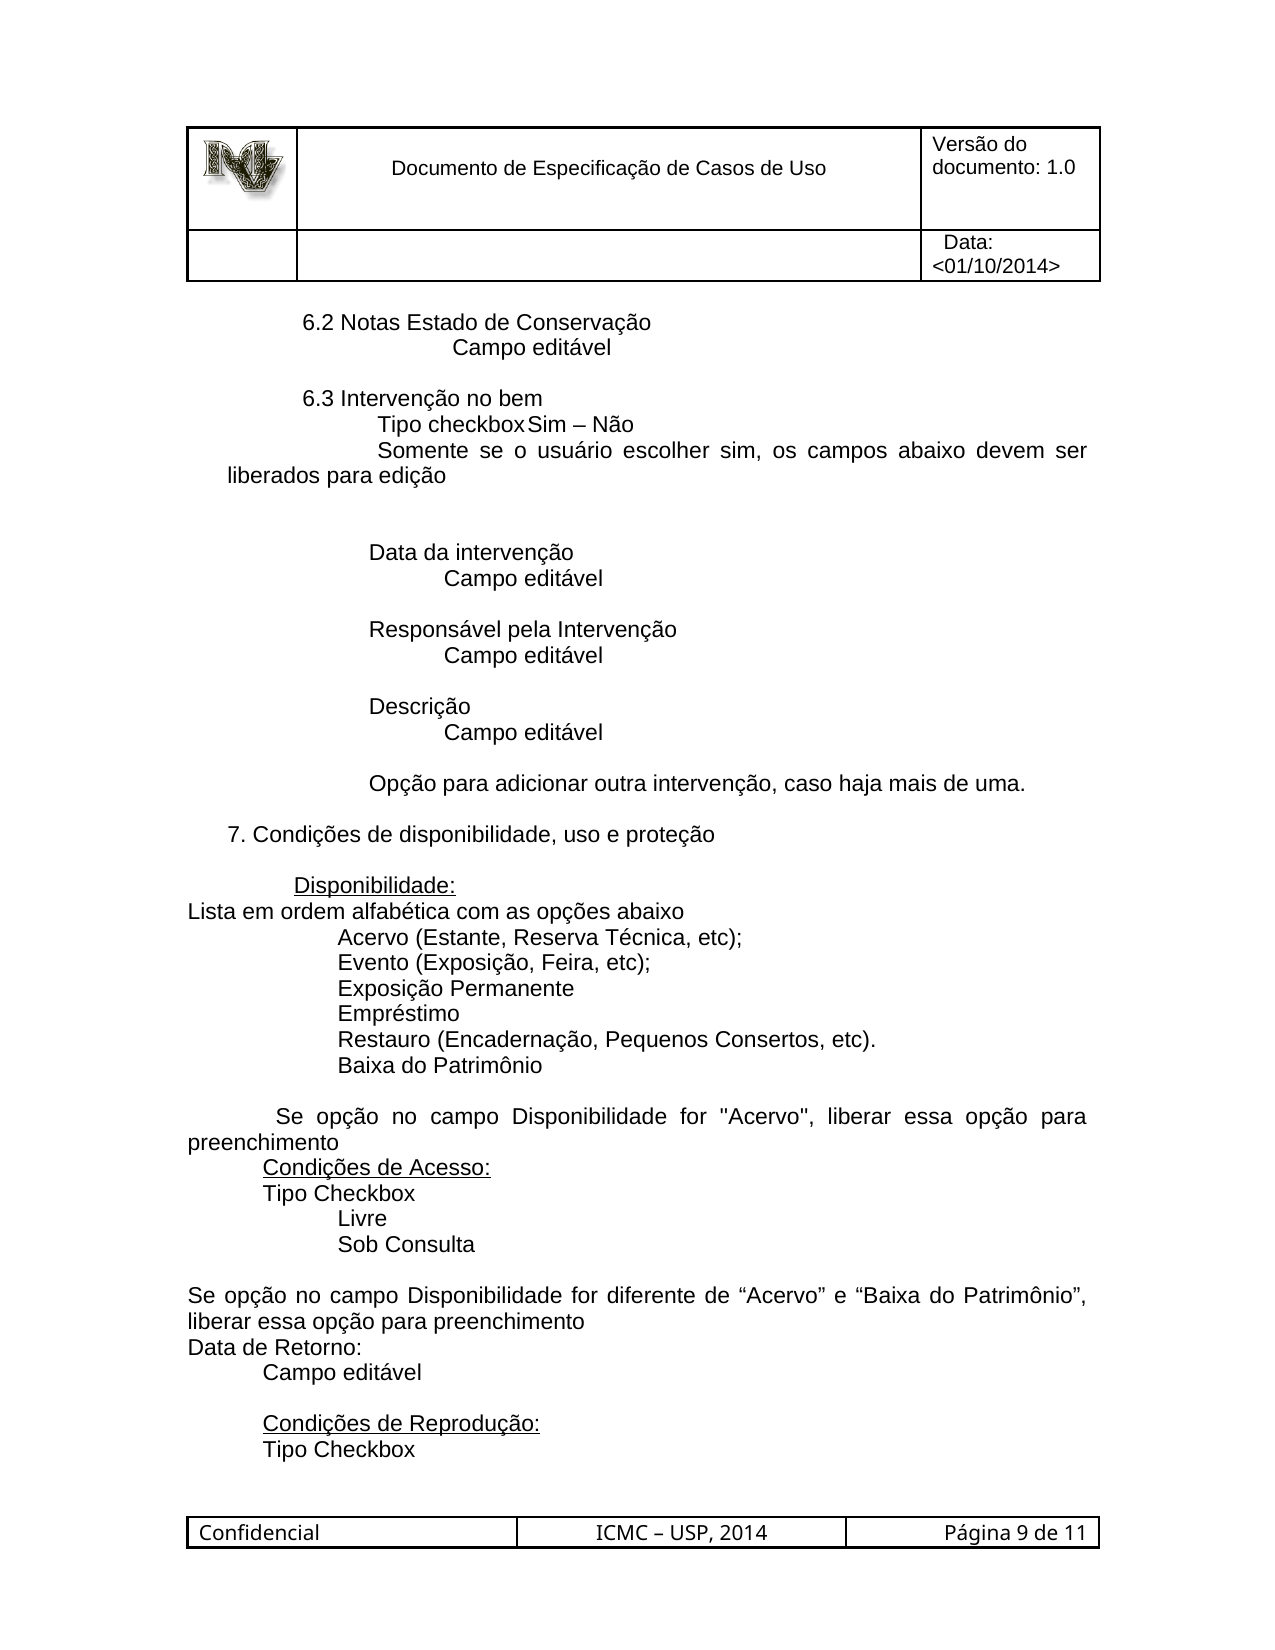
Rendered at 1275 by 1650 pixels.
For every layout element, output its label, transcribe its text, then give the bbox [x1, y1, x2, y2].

text Data de Retorno: [187, 1334, 1087, 1360]
text Tipo Checkbox [187, 1437, 1087, 1462]
text Disponibilidade: [294, 873, 1087, 899]
text Condições de Acesso: [187, 1155, 1087, 1181]
text Lista em ordem alfabética com as opções abaixo [187, 899, 1087, 924]
text Se opção no campo Disponibilidade for diferente de “Acervo” e “Baixa do Patrimônio”, liberar essa opção para preenchimento [187, 1283, 1087, 1334]
text Se opção no campo Disponibilidade for ''Acervo'', liberar essa opção para preenchimento [187, 1104, 1087, 1155]
text Campo editável [294, 719, 1087, 745]
text Tipo checkbox Sim – Não [224, 412, 1087, 437]
text Sob Consulta [187, 1232, 1087, 1257]
text Livre [187, 1206, 1087, 1232]
text Baixa do Patrimônio [187, 1052, 1087, 1078]
text 6.2 Notas Estado de Conservação [224, 309, 1087, 335]
text Campo editável [294, 566, 1087, 591]
text Tipo Checkbox [187, 1181, 1087, 1206]
text 6.3 Intervenção no bem [224, 386, 1087, 412]
text Responsável pela Intervenção [294, 617, 1087, 642]
text Restauro (Encadernação, Pequenos Consertos, etc). [187, 1027, 1087, 1052]
text Empréstimo [187, 1001, 1087, 1027]
text Acervo (Estante, Reserva Técnica, etc); [187, 924, 1087, 950]
text Exposição Permanente [187, 976, 1087, 1001]
text Campo editável [224, 335, 1087, 361]
text 7. Condições de disponibilidade, uso e proteção [227, 822, 1087, 847]
picture [198, 128, 286, 204]
text Opção para adicionar outra intervenção, caso haja mais de uma. [294, 771, 1087, 796]
text Campo editável [187, 1360, 1087, 1386]
text Campo editável [294, 642, 1087, 668]
text Condições de Reprodução: [187, 1411, 1087, 1437]
text Data da intervenção [294, 540, 1087, 566]
text Descrição [294, 694, 1087, 719]
text Evento (Exposição, Feira, etc); [187, 950, 1087, 976]
text Somente se o usuário escolher sim, os campos abaixo devem ser liberados para edição [224, 437, 1087, 489]
